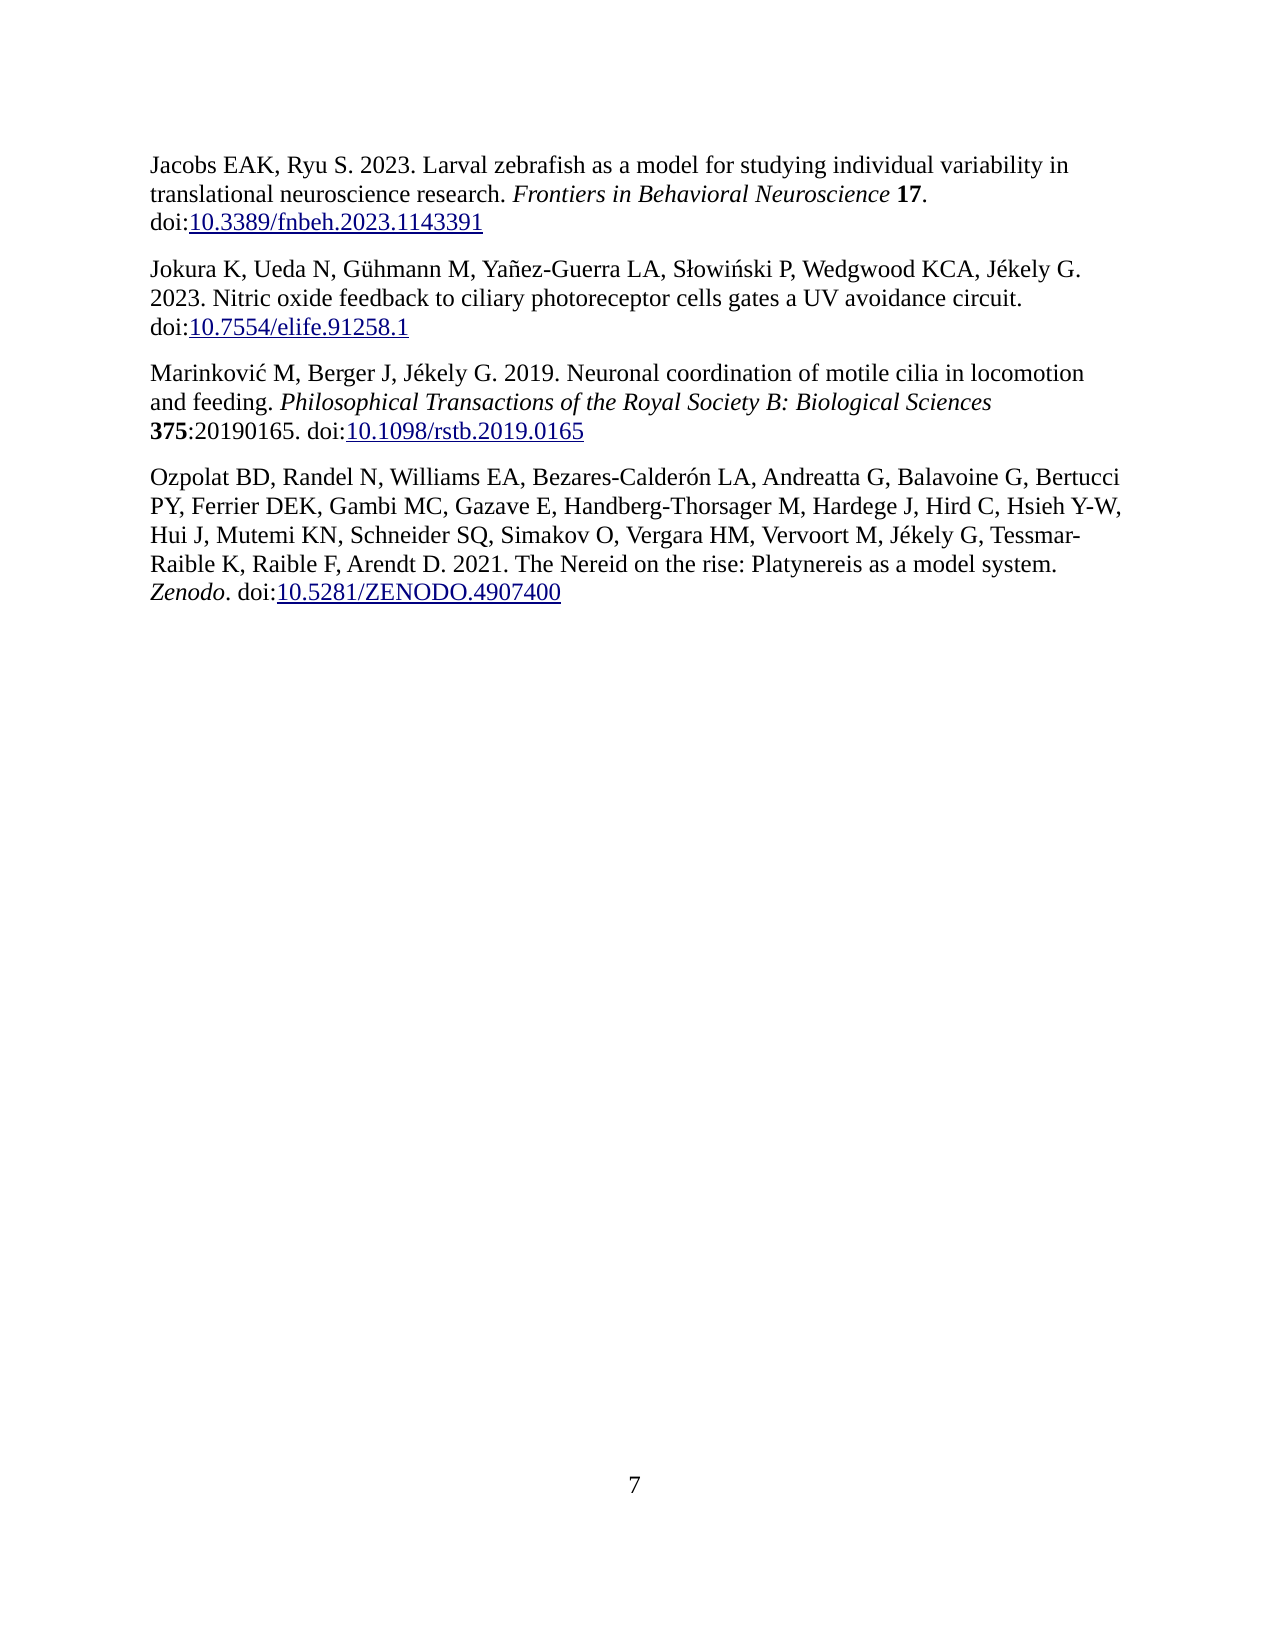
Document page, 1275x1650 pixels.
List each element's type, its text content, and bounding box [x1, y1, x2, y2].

text Jokura K, Ueda N, Gühmann M, Yañez-Guerra LA, Słowiński P, Wedgwood KCA, Jékely G. 2023. Nitric oxide feedback to ciliary photoreceptor cells gates a UV avoidance circuit. doi:10.7554/elife.91258.1 [150, 254, 1125, 340]
text Ozpolat BD, Randel N, Williams EA, Bezares-Calderón LA, Andreatta G, Balavoine G, Bertucci PY, Ferrier DEK, Gambi MC, Gazave E, Handberg-Thorsager M, Hardege J, Hird C, Hsieh Y-W, Hui J, Mutemi KN, Schneider SQ, Simakov O, Vergara HM, Vervoort M, Jékely G, Tessmar-Raible K, Raible F, Arendt D. 2021. The Nereid on the rise: Platynereis as a model system. Zenodo. doi:10.5281/ZENODO.4907400 [150, 462, 1125, 606]
text Marinković M, Berger J, Jékely G. 2019. Neuronal coordination of motile cilia in locomotion and feeding. Philosophical Transactions of the Royal Society B: Biological Sciences 375:20190165. doi:10.1098/rstb.2019.0165 [150, 358, 1125, 444]
text Jacobs EAK, Ryu S. 2023. Larval zebrafish as a model for studying individual variability in translational neuroscience research. Frontiers in Behavioral Neuroscience 17. doi:10.3389/fnbeh.2023.1143391 [150, 150, 1125, 236]
